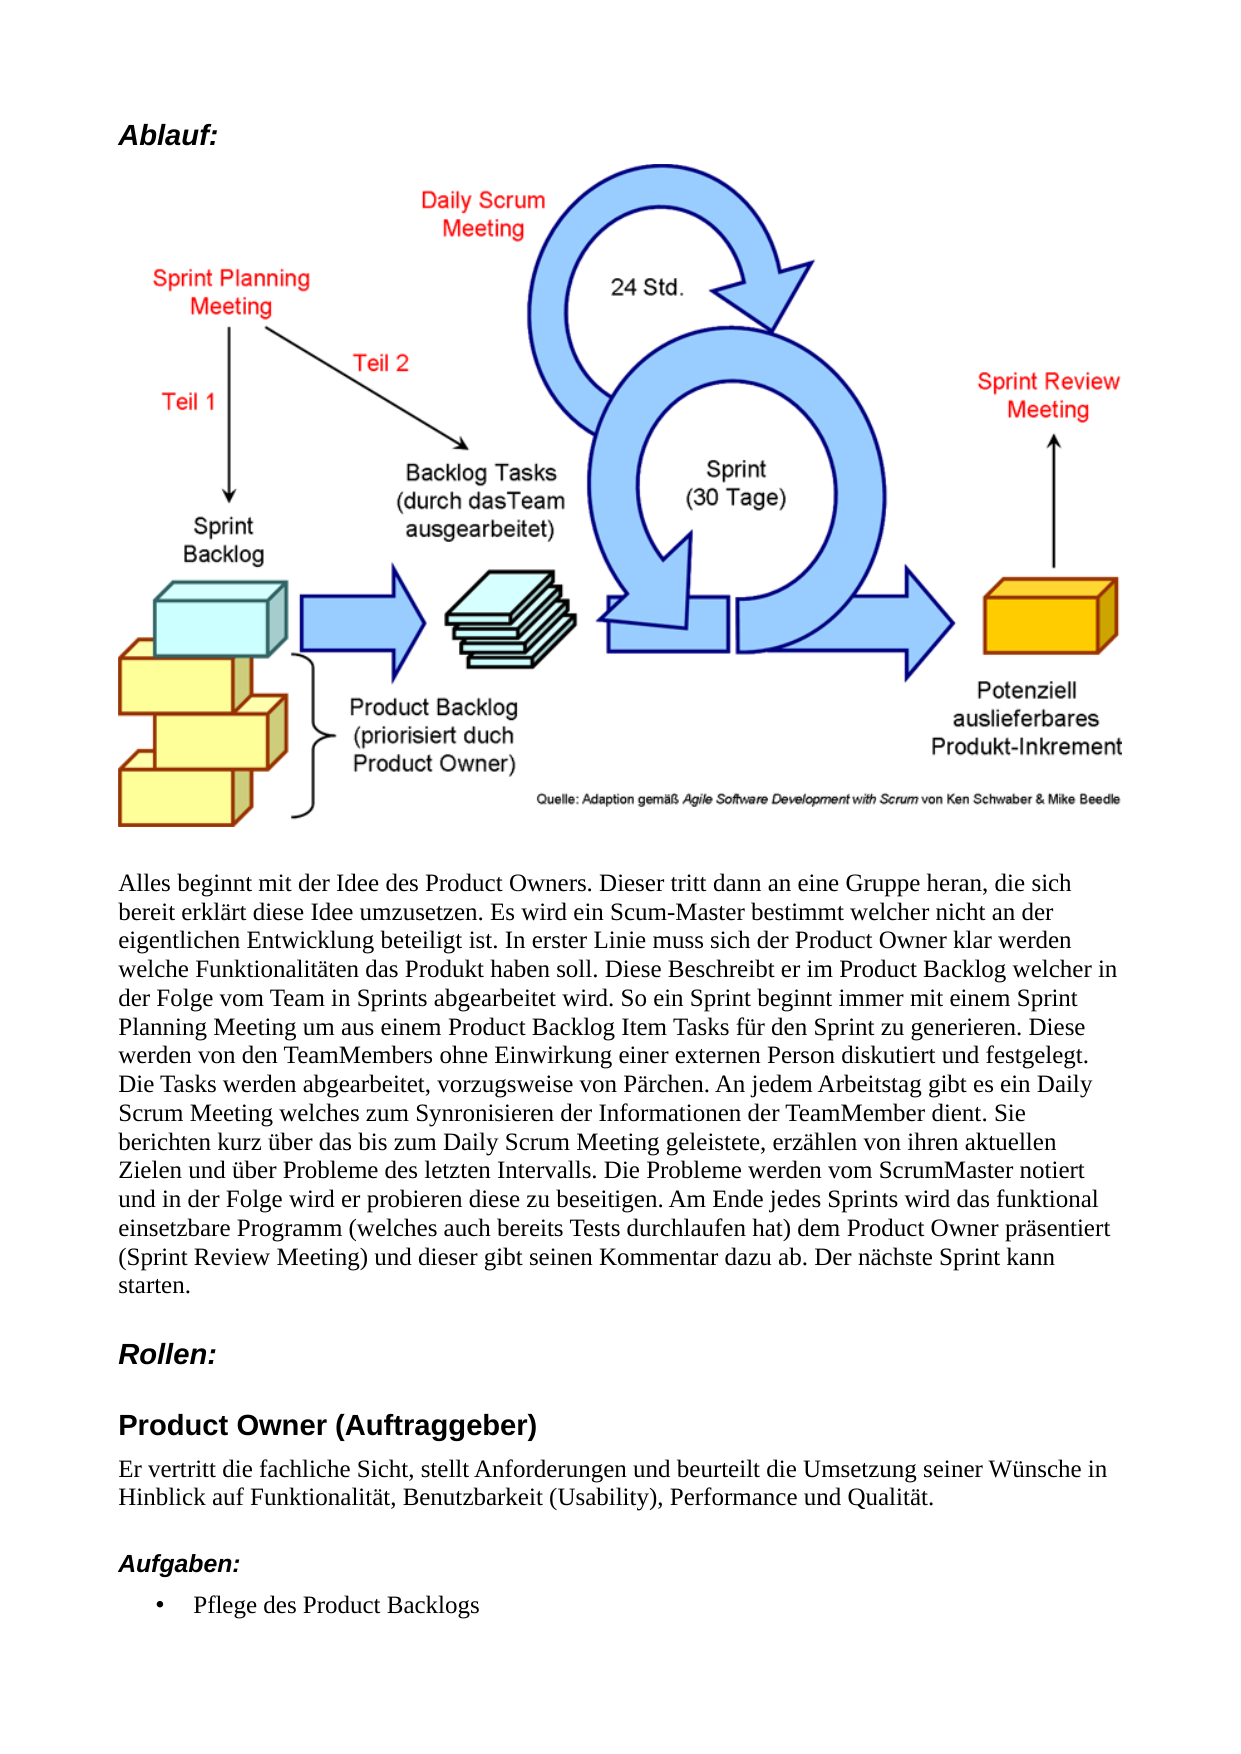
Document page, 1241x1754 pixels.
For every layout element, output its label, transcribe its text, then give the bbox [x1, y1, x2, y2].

subtitle Rollen: [118, 1337, 1122, 1370]
picture [118, 164, 1122, 827]
text Alles beginnt mit der Idee des Product Owners. Dieser tritt dann an eine Gruppe heran, die sich bereit erklärt diese Idee umzusetzen. Es wird ein Scum-Master bestimmt welcher nicht an der eigentlichen Entwicklung beteiligt ist. In erster Linie muss sich der Product Owner klar werden welche Funktionalitäten das Produkt haben soll. Diese Beschreibt er im Product Backlog welcher in der Folge vom Team in Sprints abgearbeitet wird. So ein Sprint beginnt immer mit einem Sprint Planning Meeting um aus einem Product Backlog Item Tasks für den Sprint zu generieren. Diese werden von den TeamMembers ohne Einwirkung einer externen Person diskutiert und festgelegt. Die Tasks werden abgearbeitet, vorzugsweise von Pärchen. An jedem Arbeitstag gibt es ein Daily Scrum Meeting welches zum Synronisieren der Informationen der TeamMember dient. Sie berichten kurz über das bis zum Daily Scrum Meeting geleistete, erzählen von ihren aktuellen Zielen und über Probleme des letzten Intervalls. Die Probleme werden vom ScrumMaster notiert und in der Folge wird er probieren diese zu beseitigen. Am Ende jedes Sprints wird das funktional einsetzbare Programm (welches auch bereits Tests durchlaufen hat) dem Product Owner präsentiert (Sprint Review Meeting) und dieser gibt seinen Kommentar dazu ab. Der nächste Sprint kann starten. [118, 868, 1122, 1299]
list Pflege des Product Backlogs [156, 1590, 1122, 1618]
text Er vertritt die fachliche Sicht, stellt Anforderungen und beurteilt die Umsetzung seiner Wünsche in Hinblick auf Funktionalität, Benutzbarkeit (Usability), Performance und Qualität. [118, 1454, 1122, 1511]
subtitle Ablauf: [118, 118, 1122, 152]
subtitle Product Owner (Auftraggeber) [118, 1408, 1122, 1441]
subtitle Aufgaben: [118, 1549, 1122, 1577]
